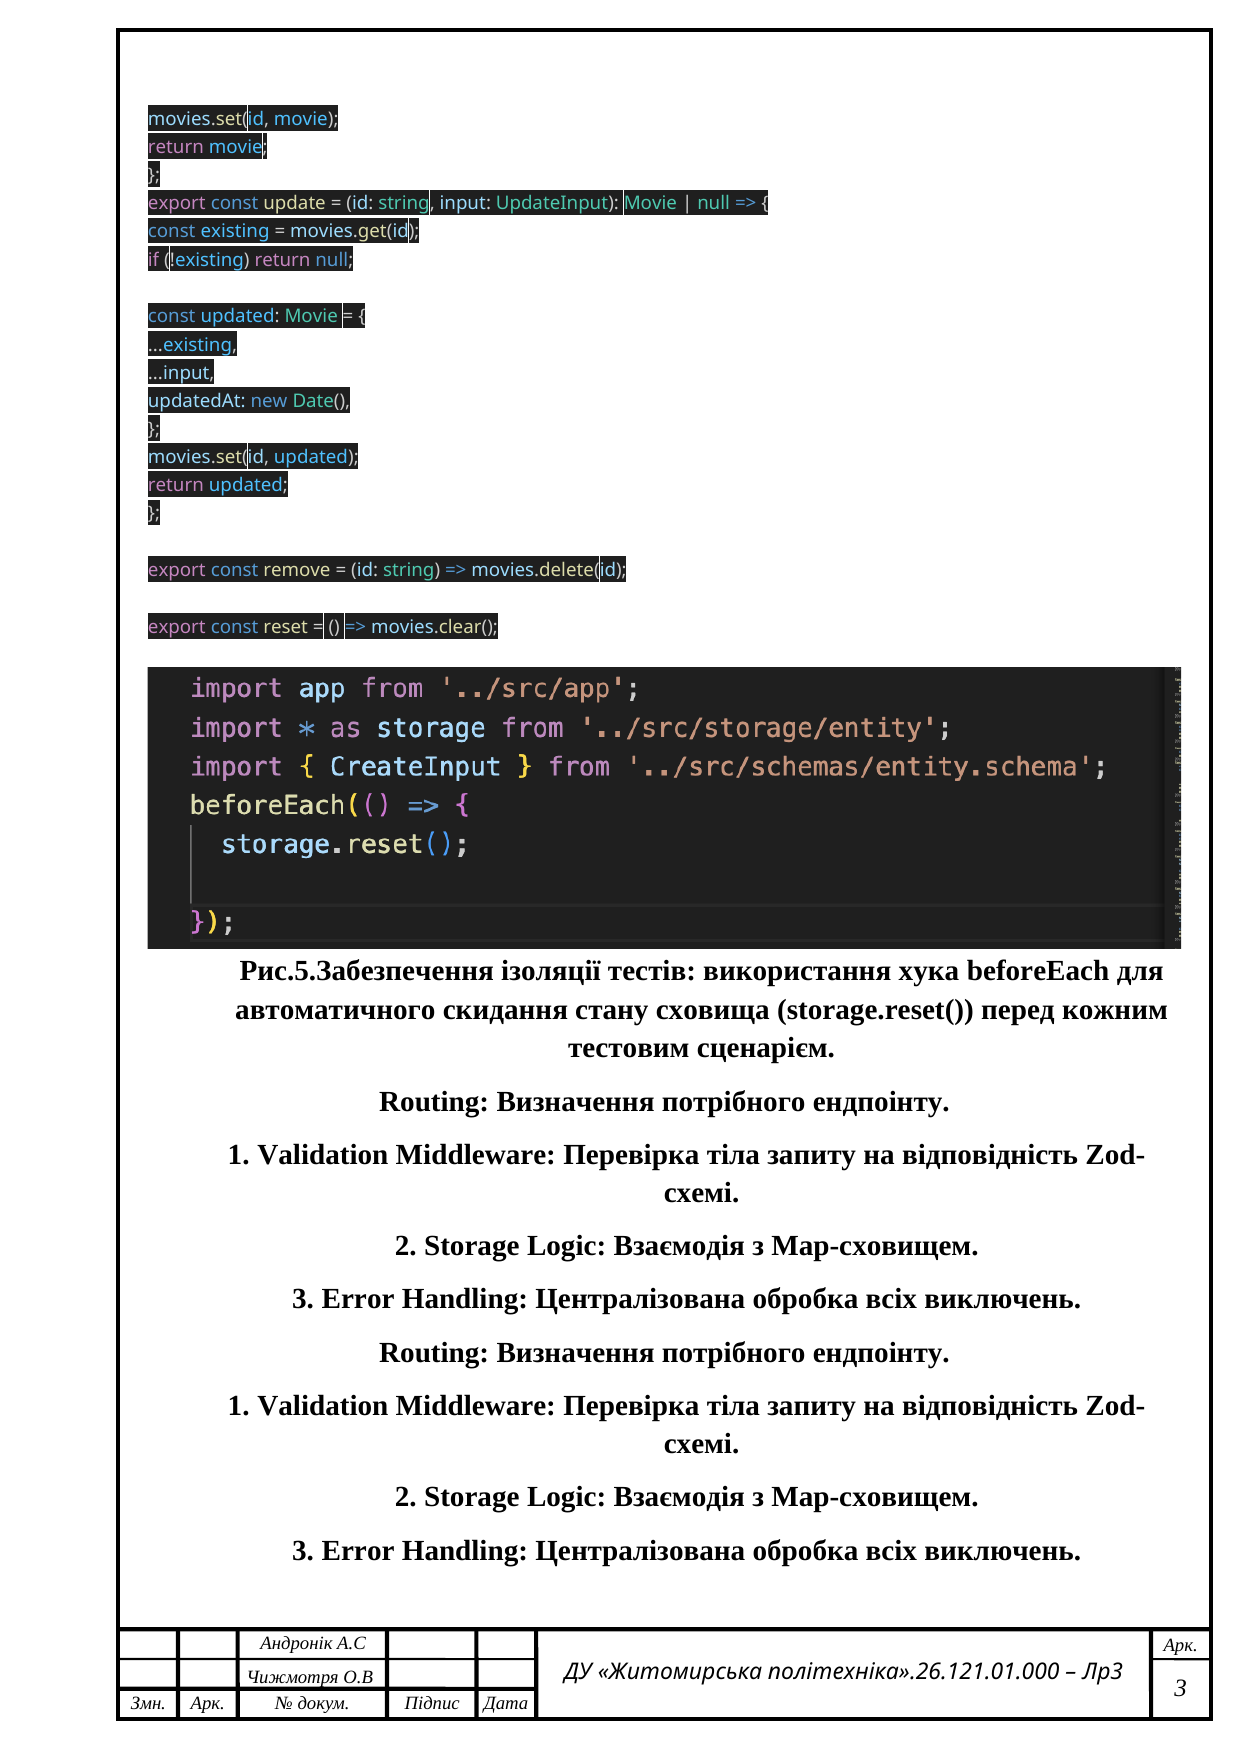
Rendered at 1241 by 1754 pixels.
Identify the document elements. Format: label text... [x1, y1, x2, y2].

text ...input, [148, 356, 1181, 384]
text export const reset = () => movies.clear(); [148, 611, 1181, 639]
list Error Handling: Централізована обробка всіх виключень. [192, 1282, 1181, 1315]
list Рис.5.Забезпечення ізоляції тестів: використання хука beforeEach для автоматичного скидання стану сховища (storage.reset()) перед кожним тестовим сценарієм. [192, 949, 1181, 1064]
text export const update = (id: string, input: UpdateInput): Movie | null => { [148, 187, 1181, 215]
text Routing: Визначення потрібного ендпоінту. [148, 1335, 1181, 1368]
text Routing: Визначення потрібного ендпоінту. [148, 1084, 1181, 1117]
list Storage Logic: Взаємодія з Map-сховищем. [192, 1479, 1181, 1513]
text const updated: Movie = { [148, 300, 1181, 328]
list Validation Middleware: Перевірка тіла запиту на відповідність Zod-схемі. [192, 1137, 1181, 1209]
text updatedAt: new Date(), [148, 384, 1181, 413]
list Error Handling: Централізована обробка всіх виключень. [192, 1533, 1181, 1566]
text ...existing, [148, 328, 1181, 356]
text movies.set(id, updated); [148, 441, 1181, 469]
text return updated; [148, 469, 1181, 497]
text }; [148, 497, 1181, 525]
text movies.set(id, movie); [148, 103, 1181, 131]
text }; [148, 159, 1181, 187]
list Validation Middleware: Перевірка тіла запиту на відповідність Zod-схемі. [192, 1388, 1181, 1460]
text const existing = movies.get(id); [148, 215, 1181, 243]
list Storage Logic: Взаємодія з Map-сховищем. [192, 1228, 1181, 1262]
text export const remove = (id: string) => movies.delete(id); [148, 554, 1181, 582]
text if (!existing) return null; [148, 243, 1181, 271]
text }; [148, 413, 1181, 441]
picture [147, 667, 1182, 949]
text return movie; [148, 131, 1181, 159]
